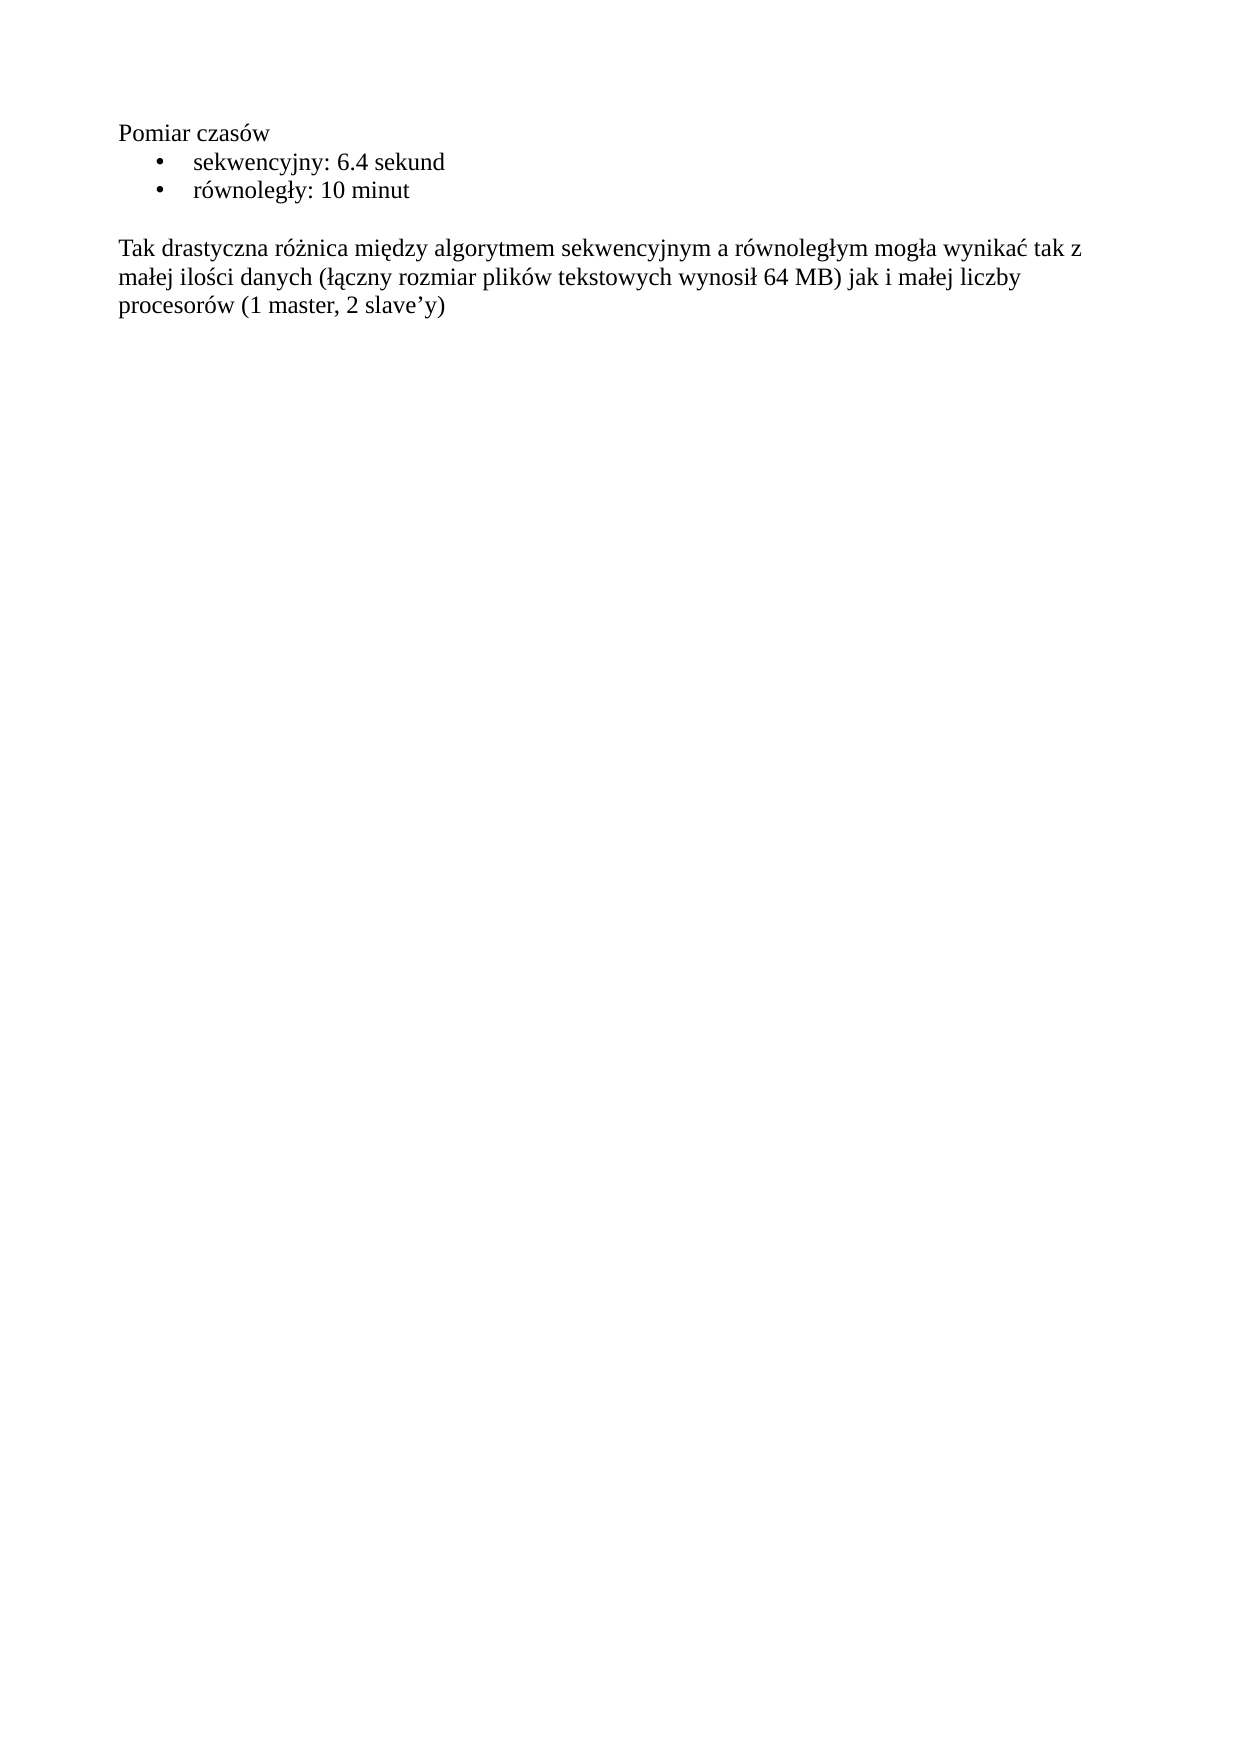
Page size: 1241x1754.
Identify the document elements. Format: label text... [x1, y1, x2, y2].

list równoległy: 10 minut [156, 176, 1122, 204]
list sekwencyjny: 6.4 sekund [156, 147, 1122, 176]
text Tak drastyczna różnica między algorytmem sekwencyjnym a równoległym mogła wynikać tak z małej ilości danych (łączny rozmiar plików tekstowych wynosił 64 MB) jak i małej liczby procesorów (1 master, 2 slave’y) [118, 233, 1122, 319]
text Pomiar czasów [118, 118, 1122, 147]
